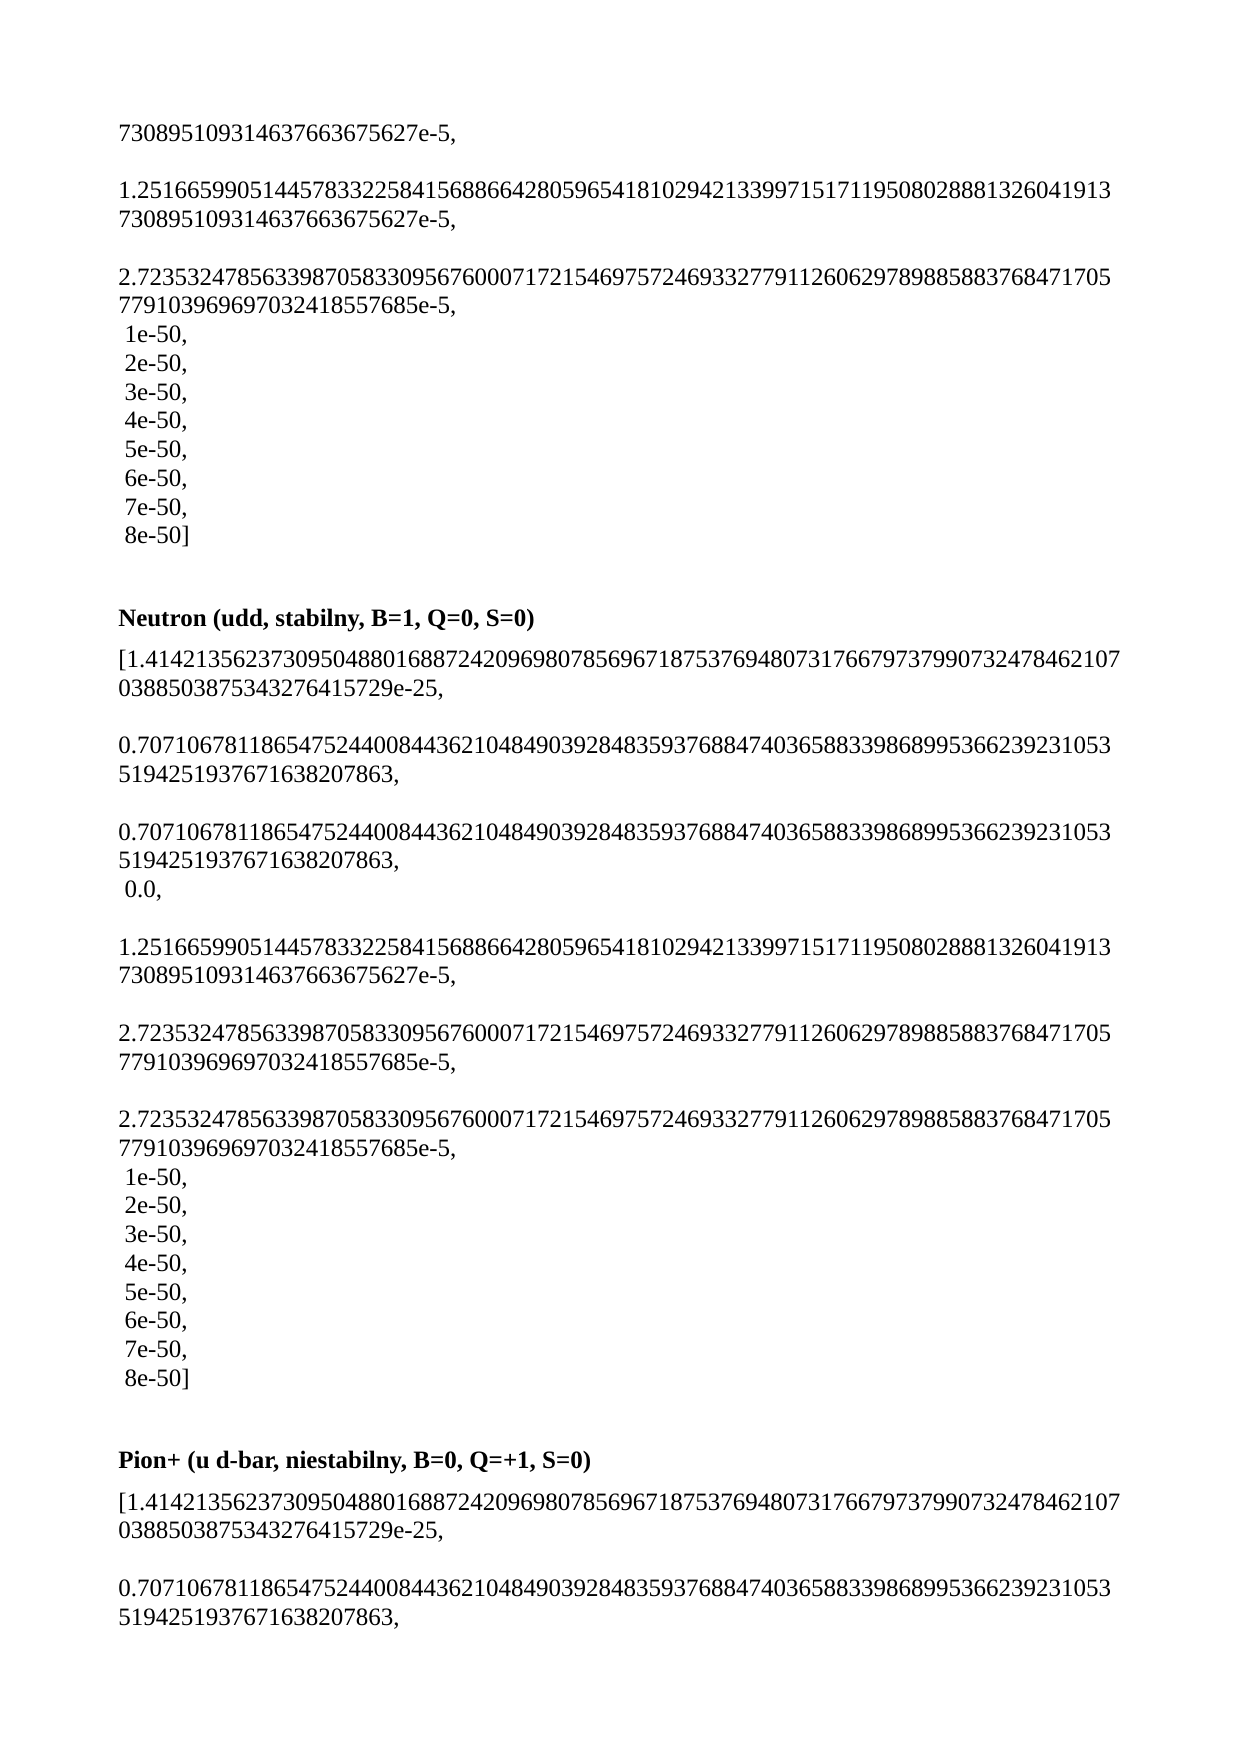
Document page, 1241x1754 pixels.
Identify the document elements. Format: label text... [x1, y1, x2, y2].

text [1.4142135623730950488016887242096980785696718753769480731766797379907324784621070388503875343276415729e-25, 0.7071067811865475244008443621048490392848359376884740365883398689953662392310535194251937671638207863, [118, 1487, 1122, 1631]
text Neutron (udd, stabilny, B=1, Q=0, S=0) [118, 603, 1122, 632]
text Pion+ (u d-bar, niestabilny, B=0, Q=+1, S=0) [118, 1446, 1122, 1474]
text [1.4142135623730950488016887242096980785696718753769480731766797379907324784621070388503875343276415729e-25, 0.7071067811865475244008443621048490392848359376884740365883398689953662392310535194251937671638207863, 0.7071067811865475244008443621048490392848359376884740365883398689953662392310535194251937671638207863, 0.0, 1.251665990514457833225841568866428059654181029421339971517119508028881326041913730895109314637663675627e-5, 2.723532478563398705833095676000717215469757246933277911260629789885883768471705779103969697032418557685e-5, 2.723532478563398705833095676000717215469757246933277911260629789885883768471705779103969697032418557685e-5, 1e-50, 2e-50, 3e-50, 4e-50, 5e-50, 6e-50, 7e-50, 8e-50] [118, 644, 1122, 1392]
text 730895109314637663675627e-5, 1.251665990514457833225841568866428059654181029421339971517119508028881326041913730895109314637663675627e-5, 2.723532478563398705833095676000717215469757246933277911260629789885883768471705779103969697032418557685e-5, 1e-50, 2e-50, 3e-50, 4e-50, 5e-50, 6e-50, 7e-50, 8e-50] [118, 118, 1122, 549]
